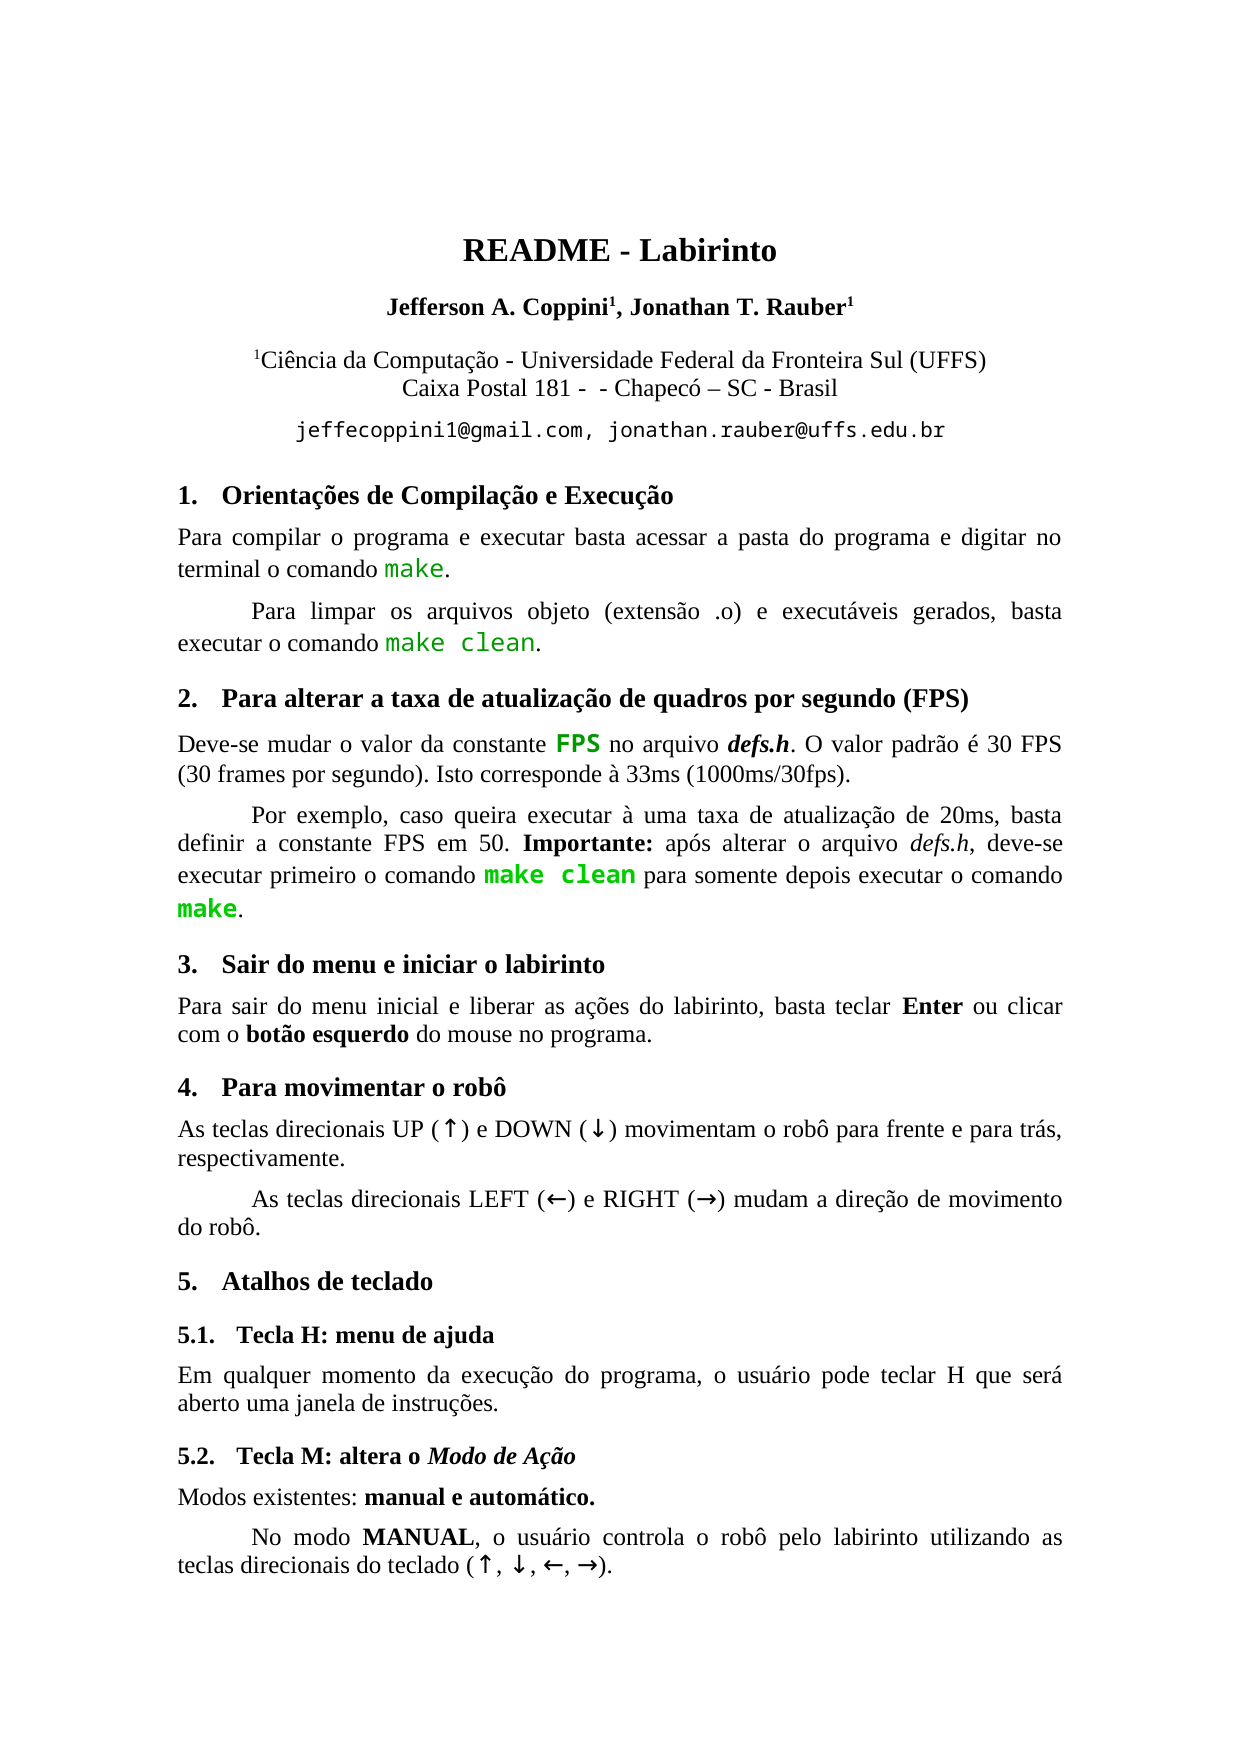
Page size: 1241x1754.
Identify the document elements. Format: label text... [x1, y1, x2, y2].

text Para sair do menu inicial e liberar as ações do labirinto, basta teclar Enter ou clicar com o botão esquerdo do mouse no programa. [177, 992, 1063, 1048]
text As teclas direcionais UP (↑) e DOWN (↓) movimentam o robô para frente e para trás, respectivamente. [177, 1115, 1063, 1172]
title Para movimentar o robô [177, 1072, 1063, 1102]
title Tecla M: altera o Modo de Ação [177, 1442, 1063, 1470]
text Por exemplo, caso queira executar à uma taxa de atualização de 20ms, basta definir a constante FPS em 50. Importante: após alterar o arquivo defs.h, deve-se executar primeiro o comando make clean para somente depois executar o comando make. [177, 801, 1063, 924]
title Atalhos de teclado [177, 1266, 1063, 1296]
text Deve-se mudar o valor da constante FPS no arquivo defs.h. O valor padrão é 30 FPS (30 frames por segundo). Isto corresponde à 33ms (1000ms/30fps). [177, 726, 1063, 788]
text No modo MANUAL, o usuário controla o robô pelo labirinto utilizando as teclas direcionais do teclado (↑, ↓, ←, →). [177, 1523, 1063, 1580]
title Orientações de Compilação e Execução [177, 480, 1063, 510]
text jeffecoppini1@gmail.com, jonathan.rauber@uffs.edu.br [177, 414, 1063, 443]
text Modos existentes: manual e automático. [177, 1482, 1063, 1511]
text Para compilar o programa e executar basta acessar a pasta do programa e digitar no terminal o comando make. [177, 523, 1063, 584]
text Caixa Postal 181 - - Chapecó – SC - Brasil [177, 374, 1063, 402]
title README - Labirinto [177, 231, 1063, 268]
text Para limpar os arquivos objeto (extensão .o) e executáveis gerados, basta executar o comando make clean. [177, 597, 1063, 659]
text As teclas direcionais LEFT (←) e RIGHT (→) mudam a direção de movimento do robô. [177, 1184, 1063, 1241]
title Sair do menu e iniciar o labirinto [177, 949, 1063, 979]
title Tecla H: menu de ajuda [177, 1321, 1063, 1349]
title Para alterar a taxa de atualização de quadros por segundo (FPS) [177, 684, 1063, 714]
text Jefferson A. Coppini1, Jonathan T. Rauber1 [177, 293, 1063, 321]
text Em qualquer momento da execução do programa, o usuário pode teclar H que será aberto uma janela de instruções. [177, 1361, 1063, 1417]
text 1Ciência da Computação - Universidade Federal da Fronteira Sul (UFFS) [177, 346, 1063, 374]
